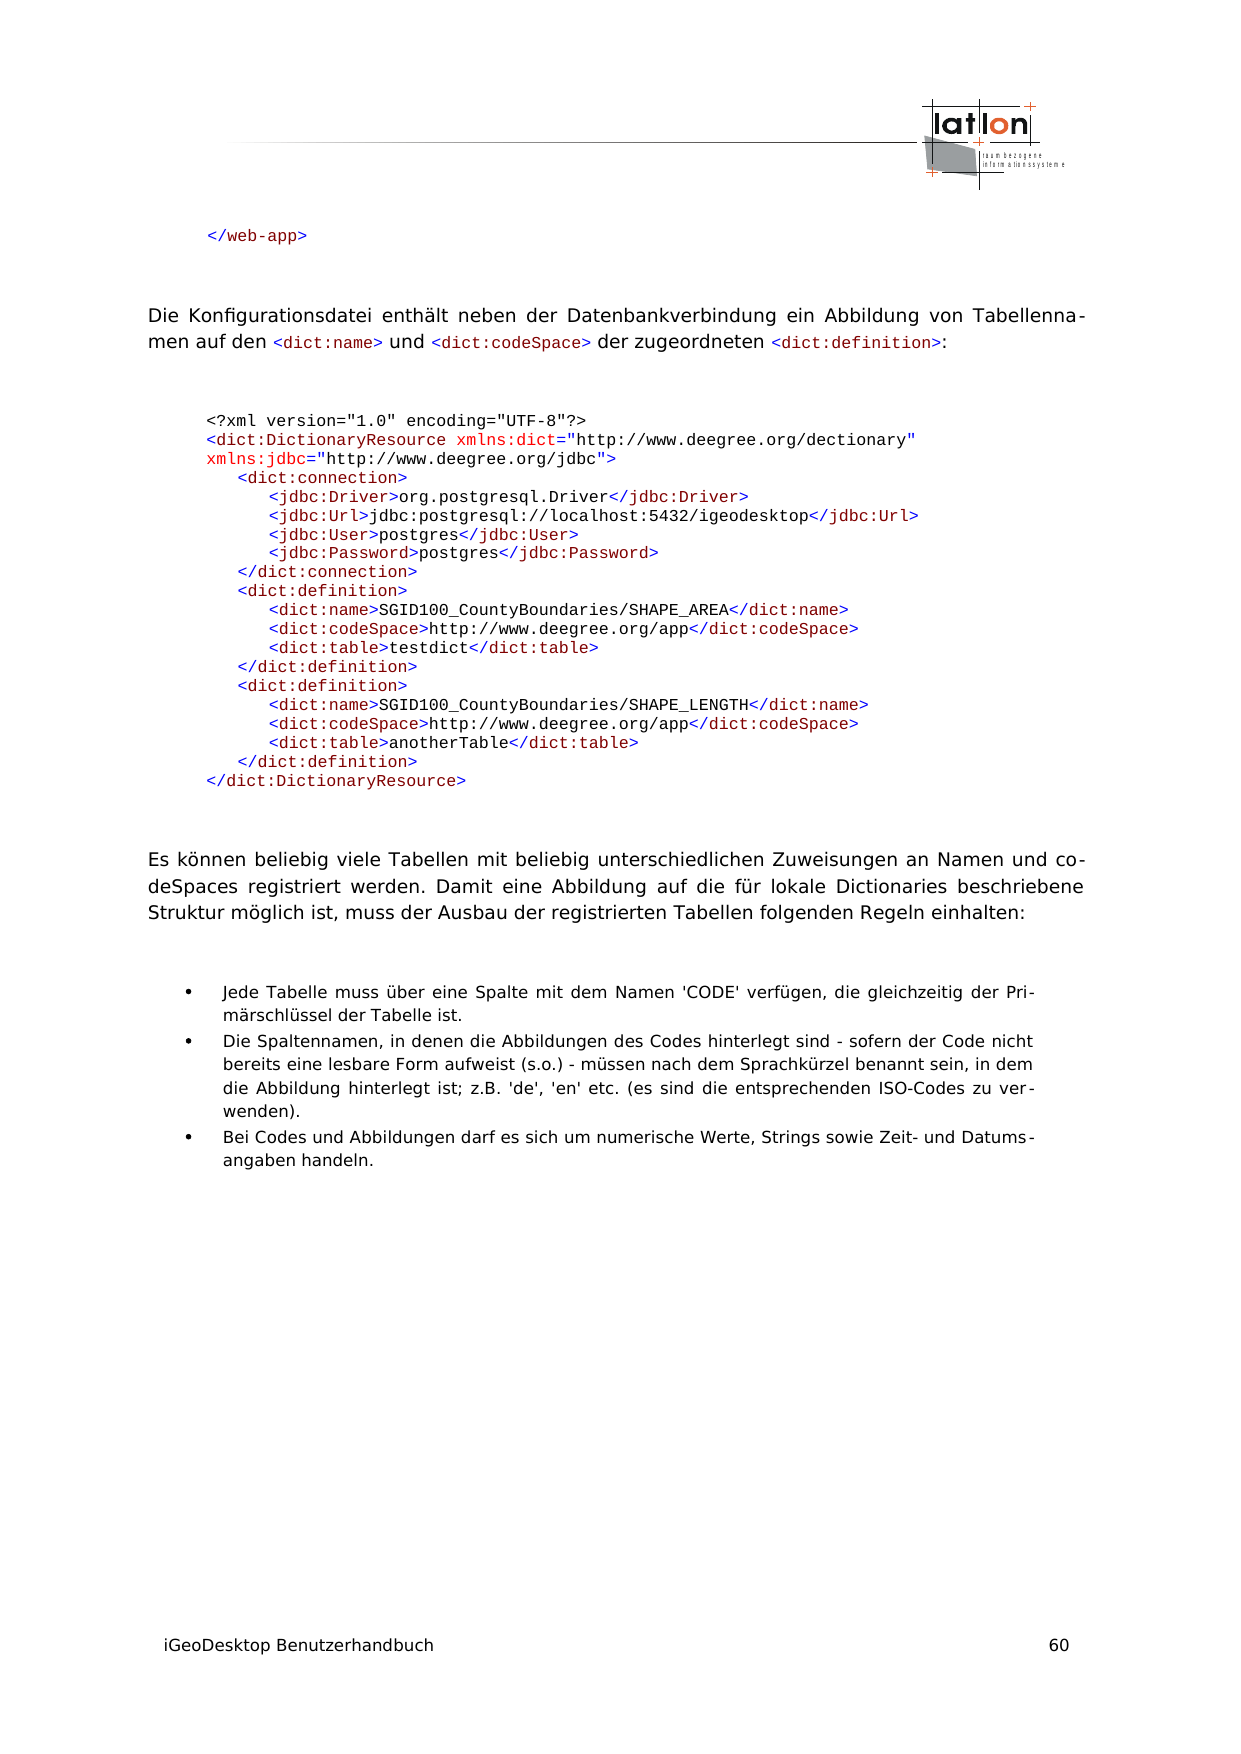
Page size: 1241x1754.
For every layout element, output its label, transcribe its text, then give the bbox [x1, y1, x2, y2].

text </dict:connection> [206, 564, 1085, 583]
text <dict:table>testdict</dict:table> [206, 640, 1085, 659]
text <dict:table>anotherTable</dict:table> [206, 734, 1085, 753]
text <dict:DictionaryResource xmlns:dict="http://www.deegree.org/dectionary" [206, 431, 1085, 450]
text <?xml version="1.0" encoding="UTF-8"?> [206, 412, 1085, 431]
text xmlns:jdbc="http://www.deegree.org/jdbc"> [206, 450, 1085, 469]
text Es können beliebig viele Tabellen mit beliebig unterschiedlichen Zuweisungen an Namen und co­deSpaces registriert werden. Damit eine Abbildung auf die für lokale Dictionaries beschriebene Struktur möglich ist, muss der Ausbau der registrierten Tabellen folgenden Regeln einhalten: [148, 849, 1085, 924]
text <dict:codeSpace>http://www.deegree.org/app</dict:codeSpace> [206, 621, 1085, 640]
text <jdbc:Driver>org.postgresql.Driver</jdbc:Driver> [206, 488, 1085, 507]
text <dict:connection> [206, 469, 1085, 488]
text <jdbc:User>postgres</jdbc:User> [206, 526, 1085, 545]
text Die Konfigurationsdatei enthält neben der Datenbankverbindung ein Abbildung von Tabellenna­men auf den <dict:name> und <dict:codeSpace> der zugeordneten <dict:definition>: [148, 305, 1085, 353]
text <jdbc:Password>postgres</jdbc:Password> [206, 545, 1085, 564]
text </dict:DictionaryResource> [206, 772, 1085, 791]
text </dict:definition> [206, 659, 1085, 678]
text <dict:definition> [206, 678, 1085, 697]
list Die Spaltennamen, in denen die Abbildungen des Codes hinterlegt sind - sofern der Code nicht bereits eine lesbare Form aufweist (s.o.) - müssen nach dem Sprachkürzel benannt sein, in dem die Abbildung hinterlegt ist; z.B. 'de', 'en' etc. (es sind die entsprechenden ISO-Codes zu ver­wenden). [185, 1032, 1034, 1121]
text <dict:codeSpace>http://www.deegree.org/app</dict:codeSpace> [206, 716, 1085, 734]
list Jede Tabelle muss über eine Spalte mit dem Namen 'CODE' verfügen, die gleichzeitig der Pri­märschlüssel der Tabelle ist. [185, 983, 1034, 1025]
text <jdbc:Url>jdbc:postgresql://localhost:5432/igeodesktop</jdbc:Url> [206, 507, 1085, 526]
text <dict:name>SGID100_CountyBoundaries/SHAPE_AREA</dict:name> [206, 602, 1085, 621]
text </dict:definition> [206, 753, 1085, 772]
text </web-app> [207, 227, 1085, 246]
list Bei Codes und Abbildungen darf es sich um numerische Werte, Strings sowie Zeit- und Datums­angaben handeln. [185, 1128, 1034, 1171]
text <dict:name>SGID100_CountyBoundaries/SHAPE_LENGTH</dict:name> [206, 697, 1085, 716]
text <dict:definition> [206, 583, 1085, 602]
